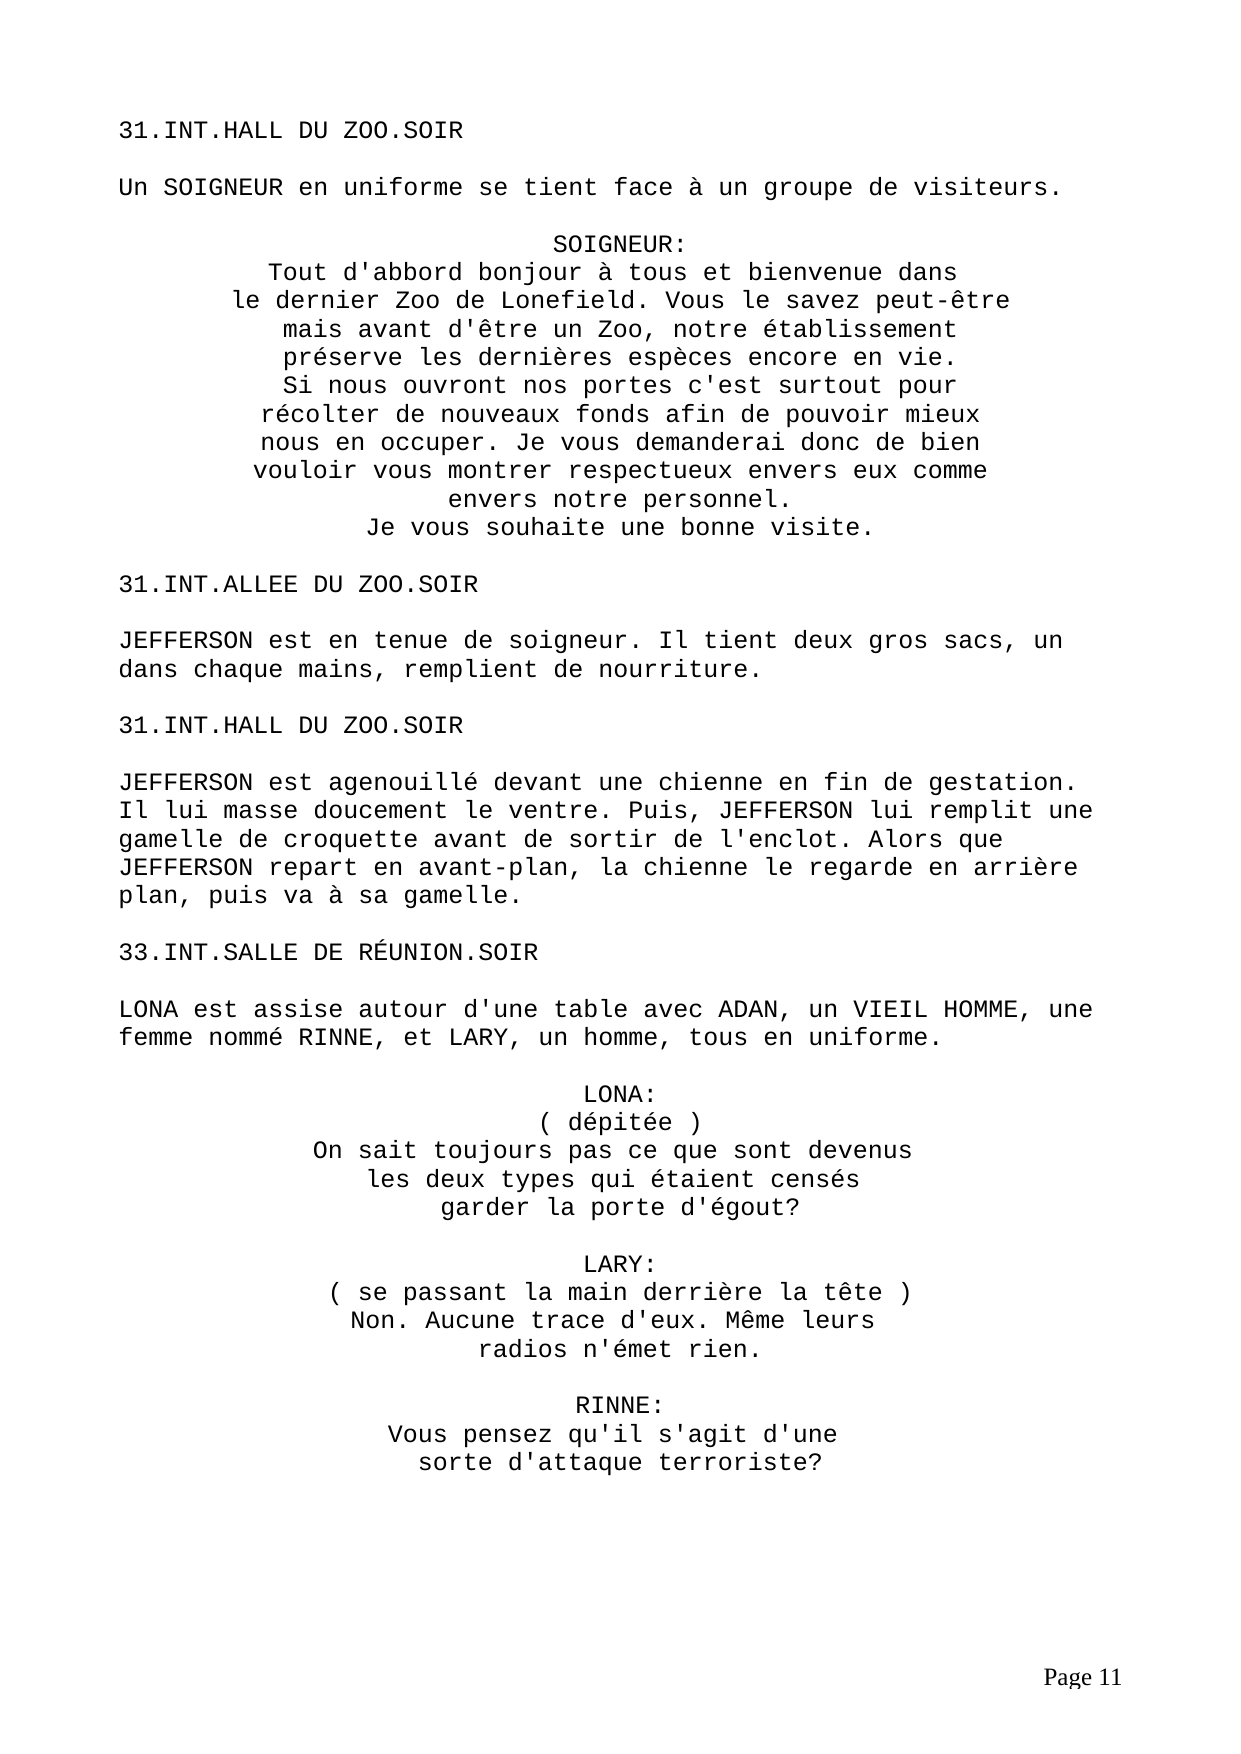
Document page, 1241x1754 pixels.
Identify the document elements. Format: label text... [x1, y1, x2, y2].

text récolter de nouveaux fonds afin de pouvoir mieux [118, 401, 1122, 430]
text Non. Aucune trace d'eux. Même leurs [118, 1308, 1122, 1336]
text LONA: [118, 1081, 1122, 1110]
text 31.INT.HALL DU ZOO.SOIR [118, 713, 1122, 741]
text radios n'émet rien. [118, 1336, 1122, 1365]
text préserve les dernières espèces encore en vie. [118, 345, 1122, 373]
text 31.INT.ALLEE DU ZOO.SOIR [118, 571, 1122, 600]
text sorte d'attaque terroriste? [118, 1450, 1122, 1478]
text 31.INT.HALL DU ZOO.SOIR [118, 118, 1122, 146]
text les deux types qui étaient censés [118, 1166, 1122, 1195]
text nous en occuper. Je vous demanderai donc de bien [118, 430, 1122, 458]
text RINNE: [118, 1393, 1122, 1421]
text Un SOIGNEUR en uniforme se tient face à un groupe de visiteurs. [118, 175, 1122, 203]
text le dernier Zoo de Lonefield. Vous le savez peut-être [118, 288, 1122, 316]
text JEFFERSON est en tenue de soigneur. Il tient deux gros sacs, un dans chaque mains, remplient de nourriture. [118, 628, 1122, 685]
text Je vous souhaite une bonne visite. [118, 515, 1122, 543]
text ( dépitée ) [118, 1110, 1122, 1138]
text LONA est assise autour d'une table avec ADAN, un VIEIL HOMME, une femme nommé RINNE, et LARY, un homme, tous en uniforme. [118, 996, 1122, 1053]
text envers notre personnel. [118, 486, 1122, 515]
text Si nous ouvront nos portes c'est surtout pour [118, 373, 1122, 401]
text Tout d'abbord bonjour à tous et bienvenue dans [118, 260, 1122, 288]
text mais avant d'être un Zoo, notre établissement [118, 316, 1122, 345]
text ( se passant la main derrière la tête ) [118, 1280, 1122, 1308]
text Vous pensez qu'il s'agit d'une [118, 1421, 1122, 1450]
text JEFFERSON est agenouillé devant une chienne en fin de gestation. Il lui masse doucement le ventre. Puis, JEFFERSON lui remplit une gamelle de croquette avant de sortir de l'enclot. Alors que JEFFERSON repart en avant-plan, la chienne le regarde en arrière plan, puis va à sa gamelle. [118, 770, 1122, 911]
text SOIGNEUR: [118, 231, 1122, 260]
text vouloir vous montrer respectueux envers eux comme [118, 458, 1122, 486]
text garder la porte d'égout? [118, 1195, 1122, 1223]
text 33.INT.SALLE DE RÉUNION.SOIR [118, 940, 1122, 968]
text LARY: [118, 1251, 1122, 1280]
text On sait toujours pas ce que sont devenus [118, 1138, 1122, 1166]
